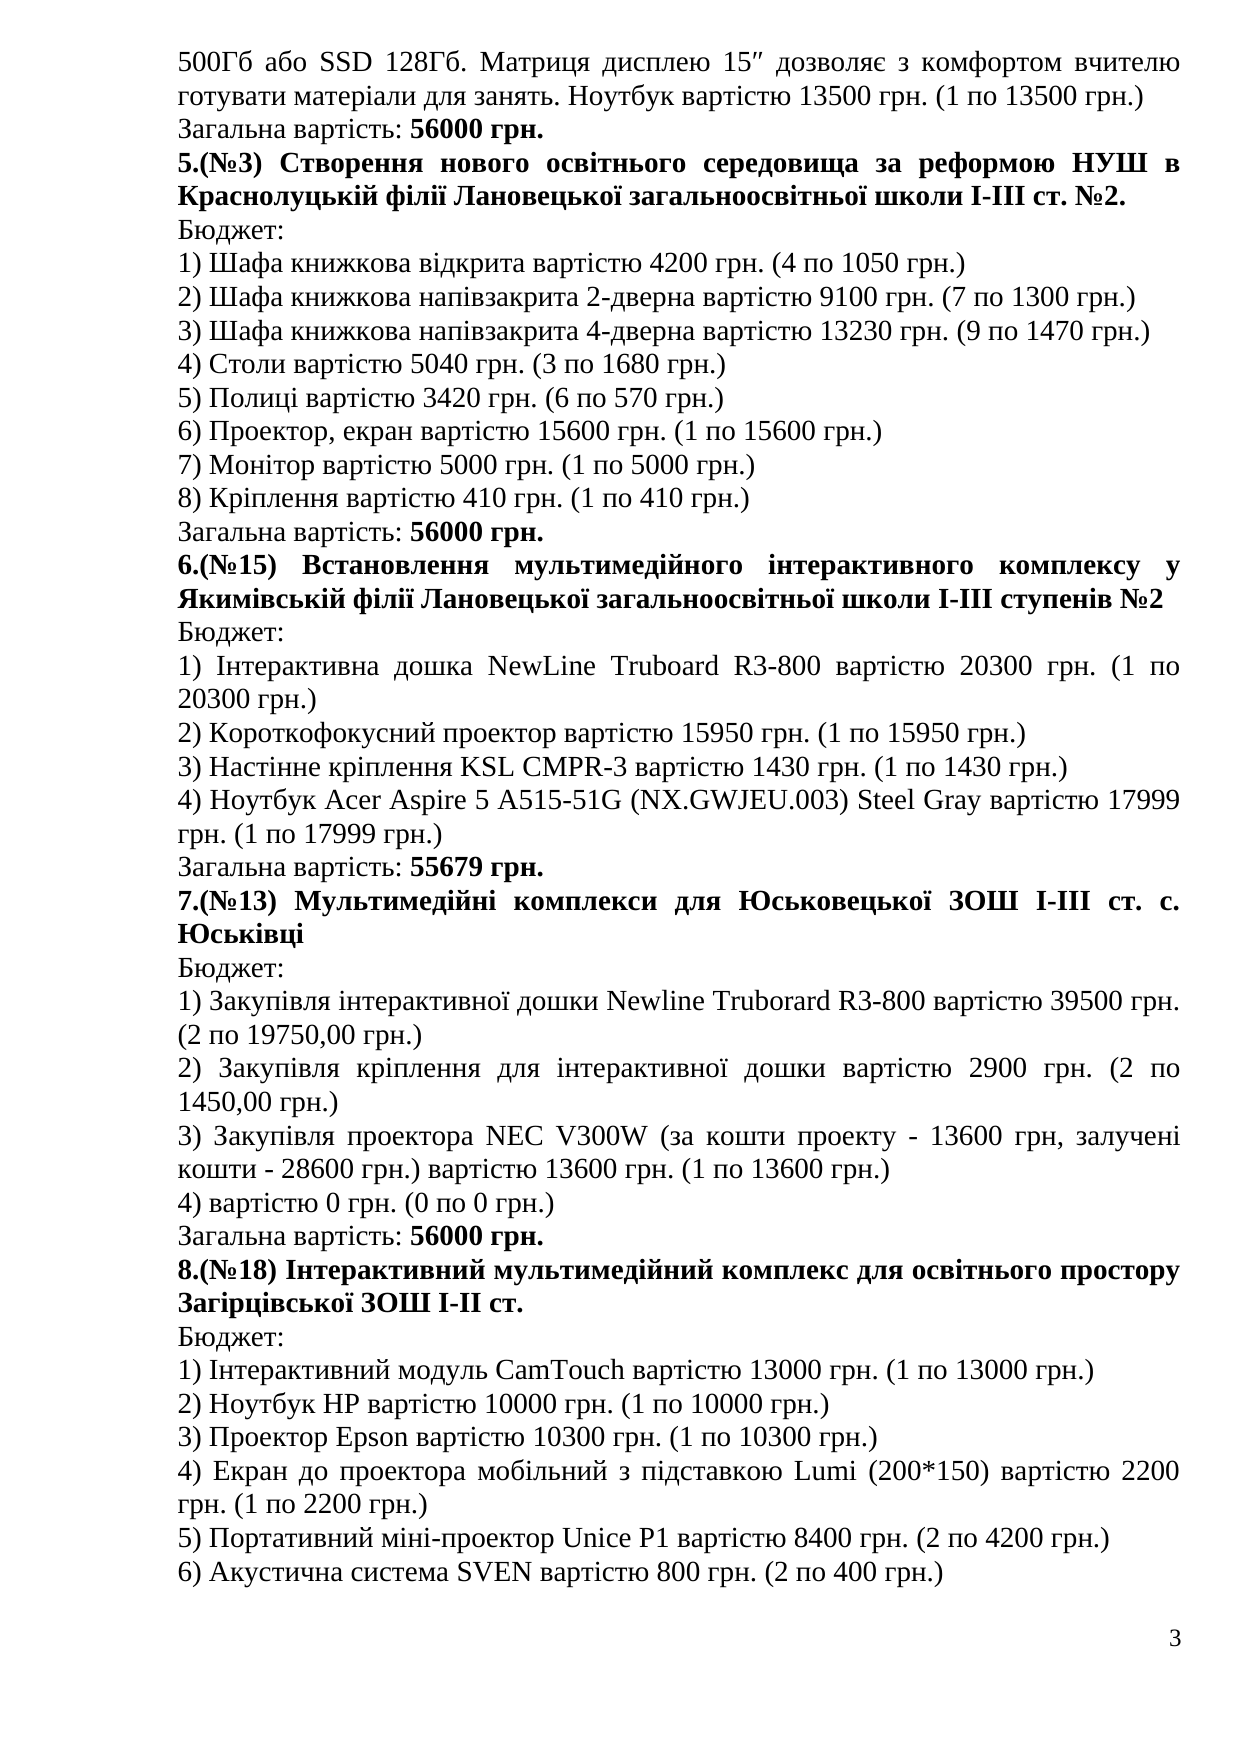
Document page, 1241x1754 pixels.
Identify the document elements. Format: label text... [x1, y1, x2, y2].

text 4) Столи вартістю 5040 грн. (3 по 1680 грн.) [177, 346, 1181, 380]
text 6) Акустична система SVEN вартістю 800 грн. (2 по 400 грн.) [177, 1554, 1181, 1587]
text 500Гб або SSD 128Гб. Матриця дисплею 15″ дозволяє з комфортом вчителю готувати матеріали для занять. Ноутбук вартістю 13500 грн. (1 по 13500 грн.) [177, 44, 1181, 111]
text 2) Шафа книжкова напівзакрита 2-дверна вартістю 9100 грн. (7 по 1300 грн.) [177, 279, 1181, 313]
text 1) Закупівля інтерактивної дошки Newline Truborard R3-800 вартістю 39500 грн. (2 по 19750,00 грн.) [177, 983, 1181, 1051]
text 7) Монітор вартістю 5000 грн. (1 по 5000 грн.) [177, 447, 1181, 480]
text 2) Ноутбук НР вартістю 10000 грн. (1 по 10000 грн.) [177, 1386, 1181, 1419]
text Бюджет: [177, 212, 1181, 246]
text 3) Закупівля проектора NEC V300W (за кошти проекту - 13600 грн, залучені кошти - 28600 грн.) вартістю 13600 грн. (1 по 13600 грн.) [177, 1118, 1181, 1185]
text 4) Ноутбук Acer Aspire 5 A515-51G (NX.GWJEU.003) Steel Gray вартістю 17999 грн. (1 по 17999 грн.) [177, 782, 1181, 849]
text 5) Полиці вартістю 3420 грн. (6 по 570 грн.) [177, 380, 1181, 413]
text 1) Шафа книжкова відкрита вартістю 4200 грн. (4 по 1050 грн.) [177, 246, 1181, 279]
text 3) Настінне кріплення KSL CMPR-3 вартістю 1430 грн. (1 по 1430 грн.) [177, 749, 1181, 782]
text Бюджет: [177, 1319, 1181, 1352]
text 2) Короткофокусний проектор вартістю 15950 грн. (1 по 15950 грн.) [177, 715, 1181, 749]
text Загальна вартість: 55679 грн. [177, 849, 1181, 883]
text 3) Проектор Epson вартістю 10300 грн. (1 по 10300 грн.) [177, 1419, 1181, 1453]
text 5.(№3) Створення нового освітнього середовища за реформою НУШ в Краснолуцькій філії Лановецької загальноосвітньої школи І-ІІІ ст. №2. [177, 145, 1181, 212]
text Загальна вартість: 56000 грн. [177, 514, 1181, 547]
text 3) Шафа книжкова напівзакрита 4-дверна вартістю 13230 грн. (9 по 1470 грн.) [177, 313, 1181, 346]
text 8.(№18) Інтерактивний мультимедійний комплекс для освітнього простору Загірцівської ЗОШ І-ІІ ст. [177, 1252, 1181, 1319]
text Бюджет: [177, 950, 1181, 983]
text 4) Екран до проектора мобільний з підставкою Lumi (200*150) вартістю 2200 грн. (1 по 2200 грн.) [177, 1453, 1181, 1520]
text 7.(№13) Мультимедійні комплекси для Юськовецької ЗОШ І-ІІІ ст. с. Юськівці [177, 883, 1181, 950]
text Бюджет: [177, 614, 1181, 648]
text 6) Проектор, екран вартістю 15600 грн. (1 по 15600 грн.) [177, 413, 1181, 447]
text 6.(№15) Встановлення мультимедійного інтерактивного комплексу у Якимівській філії Лановецької загальноосвітньої школи І-ІІІ ступенів №2 [177, 547, 1181, 614]
text 5) Портативний міні-проектор Unice P1 вартістю 8400 грн. (2 по 4200 грн.) [177, 1520, 1181, 1554]
text 2) Закупівля кріплення для інтерактивної дошки вартістю 2900 грн. (2 по 1450,00 грн.) [177, 1051, 1181, 1118]
text 1) Інтерактивний модуль CamTouch вартістю 13000 грн. (1 по 13000 грн.) [177, 1352, 1181, 1386]
text 8) Кріплення вартістю 410 грн. (1 по 410 грн.) [177, 480, 1181, 514]
text 1) Інтерактивна дошка NewLine Truboard R3-800 вартістю 20300 грн. (1 по 20300 грн.) [177, 648, 1181, 715]
text Загальна вартість: 56000 грн. [177, 111, 1181, 145]
text Загальна вартість: 56000 грн. [177, 1218, 1181, 1252]
text 4) вартістю 0 грн. (0 по 0 грн.) [177, 1185, 1181, 1218]
